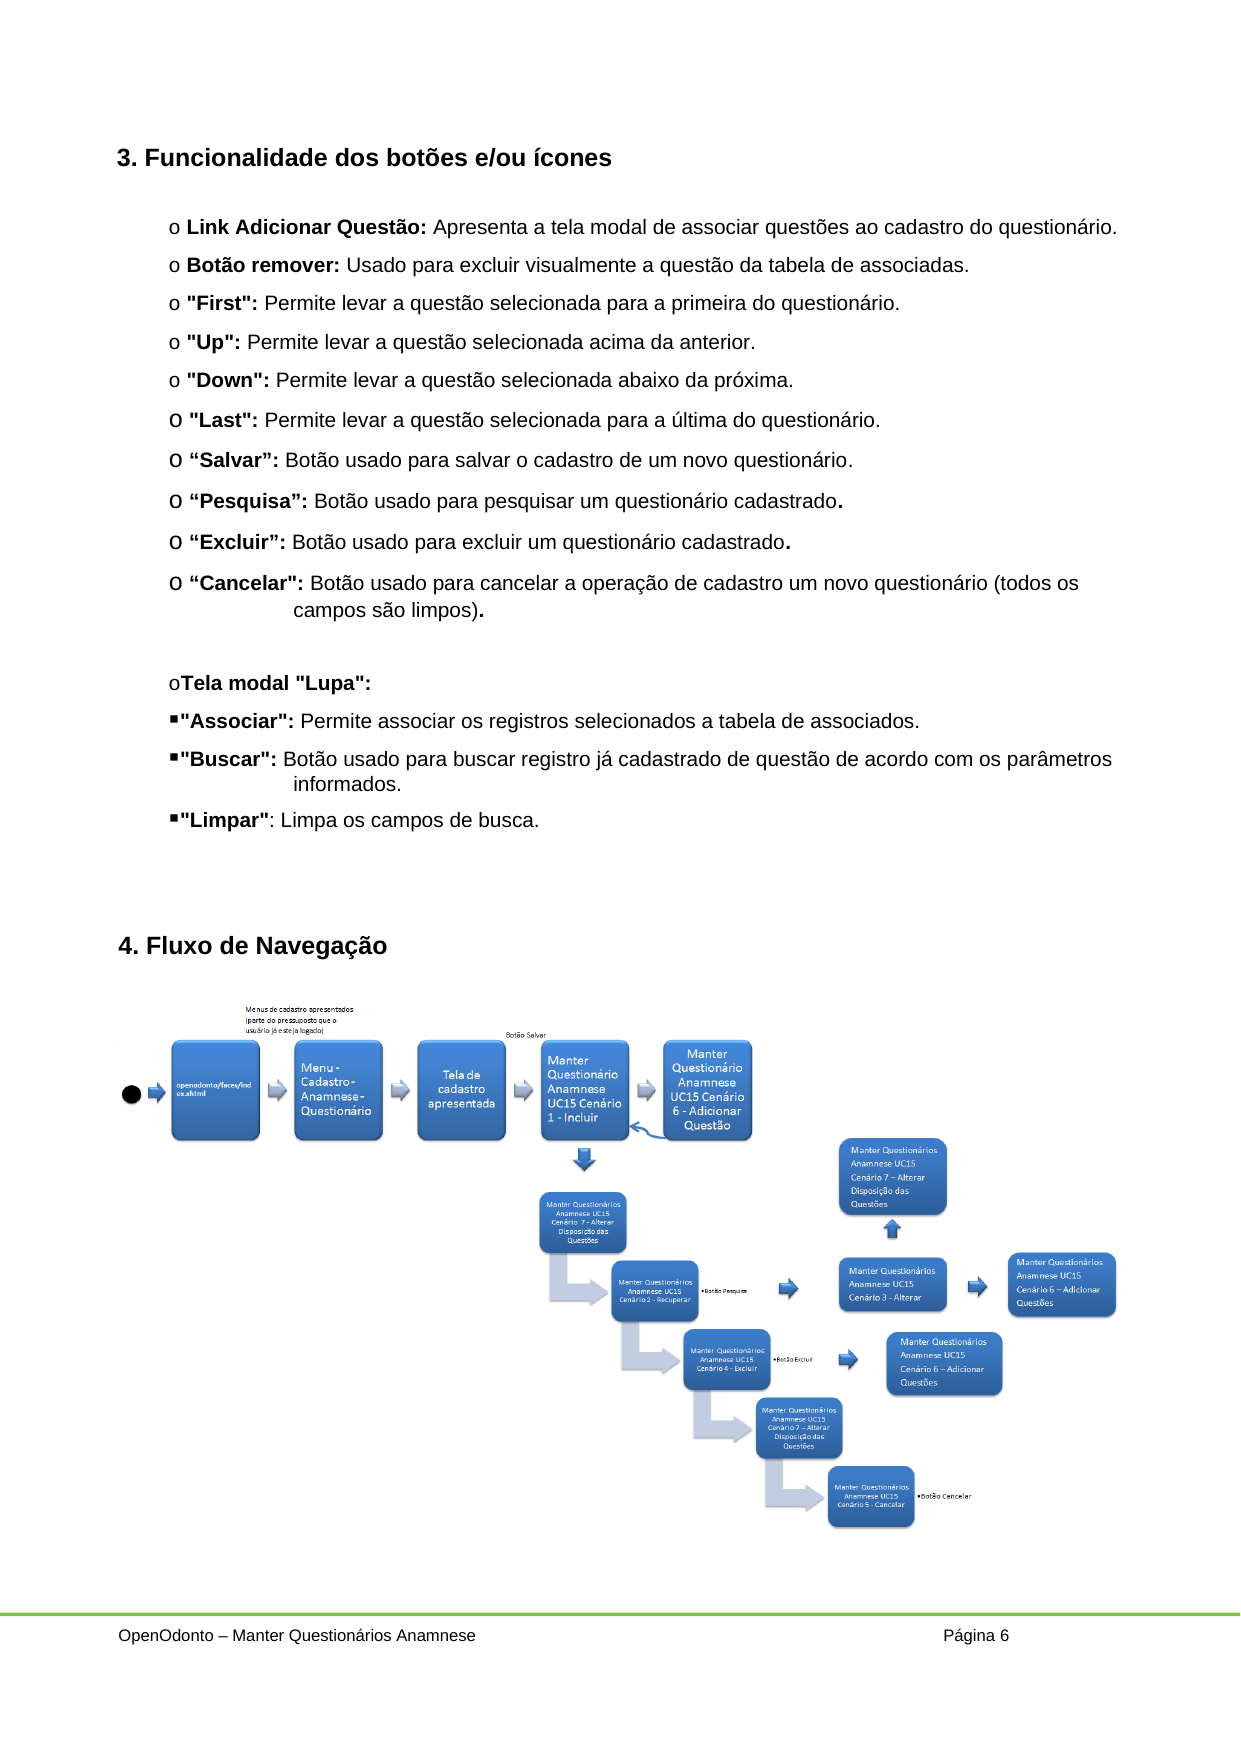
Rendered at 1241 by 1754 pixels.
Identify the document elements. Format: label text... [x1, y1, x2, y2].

list “Excluir”: Botão usado para excluir um questionário cadastrado. [168, 529, 1122, 557]
list Tela modal "Lupa": [168, 671, 1122, 697]
list “Salvar”: Botão usado para salvar o cadastro de um novo questionário. [168, 447, 1122, 475]
list "Associar": Permite associar os registros selecionados a tabela de associados. [168, 709, 1122, 734]
list “Pesquisa”: Botão usado para pesquisar um questionário cadastrado. [168, 488, 1122, 516]
list "Up": Permite levar a questão selecionada acima da anterior. [168, 329, 1122, 355]
list "Down": Permite levar a questão selecionada abaixo da próxima. [168, 368, 1122, 394]
list “Cancelar": Botão usado para cancelar a operação de cadastro um novo questionário (todos os campos são limpos). [168, 569, 1122, 622]
list Botão remover: Usado para excluir visualmente a questão da tabela de associadas. [168, 253, 1122, 279]
list Link Adicionar Questão: Apresenta a tela modal de associar questões ao cadastro do questionário. [168, 214, 1122, 240]
picture [118, 994, 1122, 1539]
list "First": Permite levar a questão selecionada para a primeira do questionário. [168, 291, 1122, 317]
subtitle 4. Fluxo de Navegação [117, 931, 1122, 960]
list "Buscar": Botão usado para buscar registro já cadastrado de questão de acordo com os parâmetros informados. [168, 747, 1122, 796]
list "Limpar": Limpa os campos de busca. [168, 808, 1122, 833]
list "Last": Permite levar a questão selecionada para a última do questionário. [168, 406, 1122, 434]
subtitle 3. Funcionalidade dos botões e/ou ícones [117, 143, 1122, 172]
